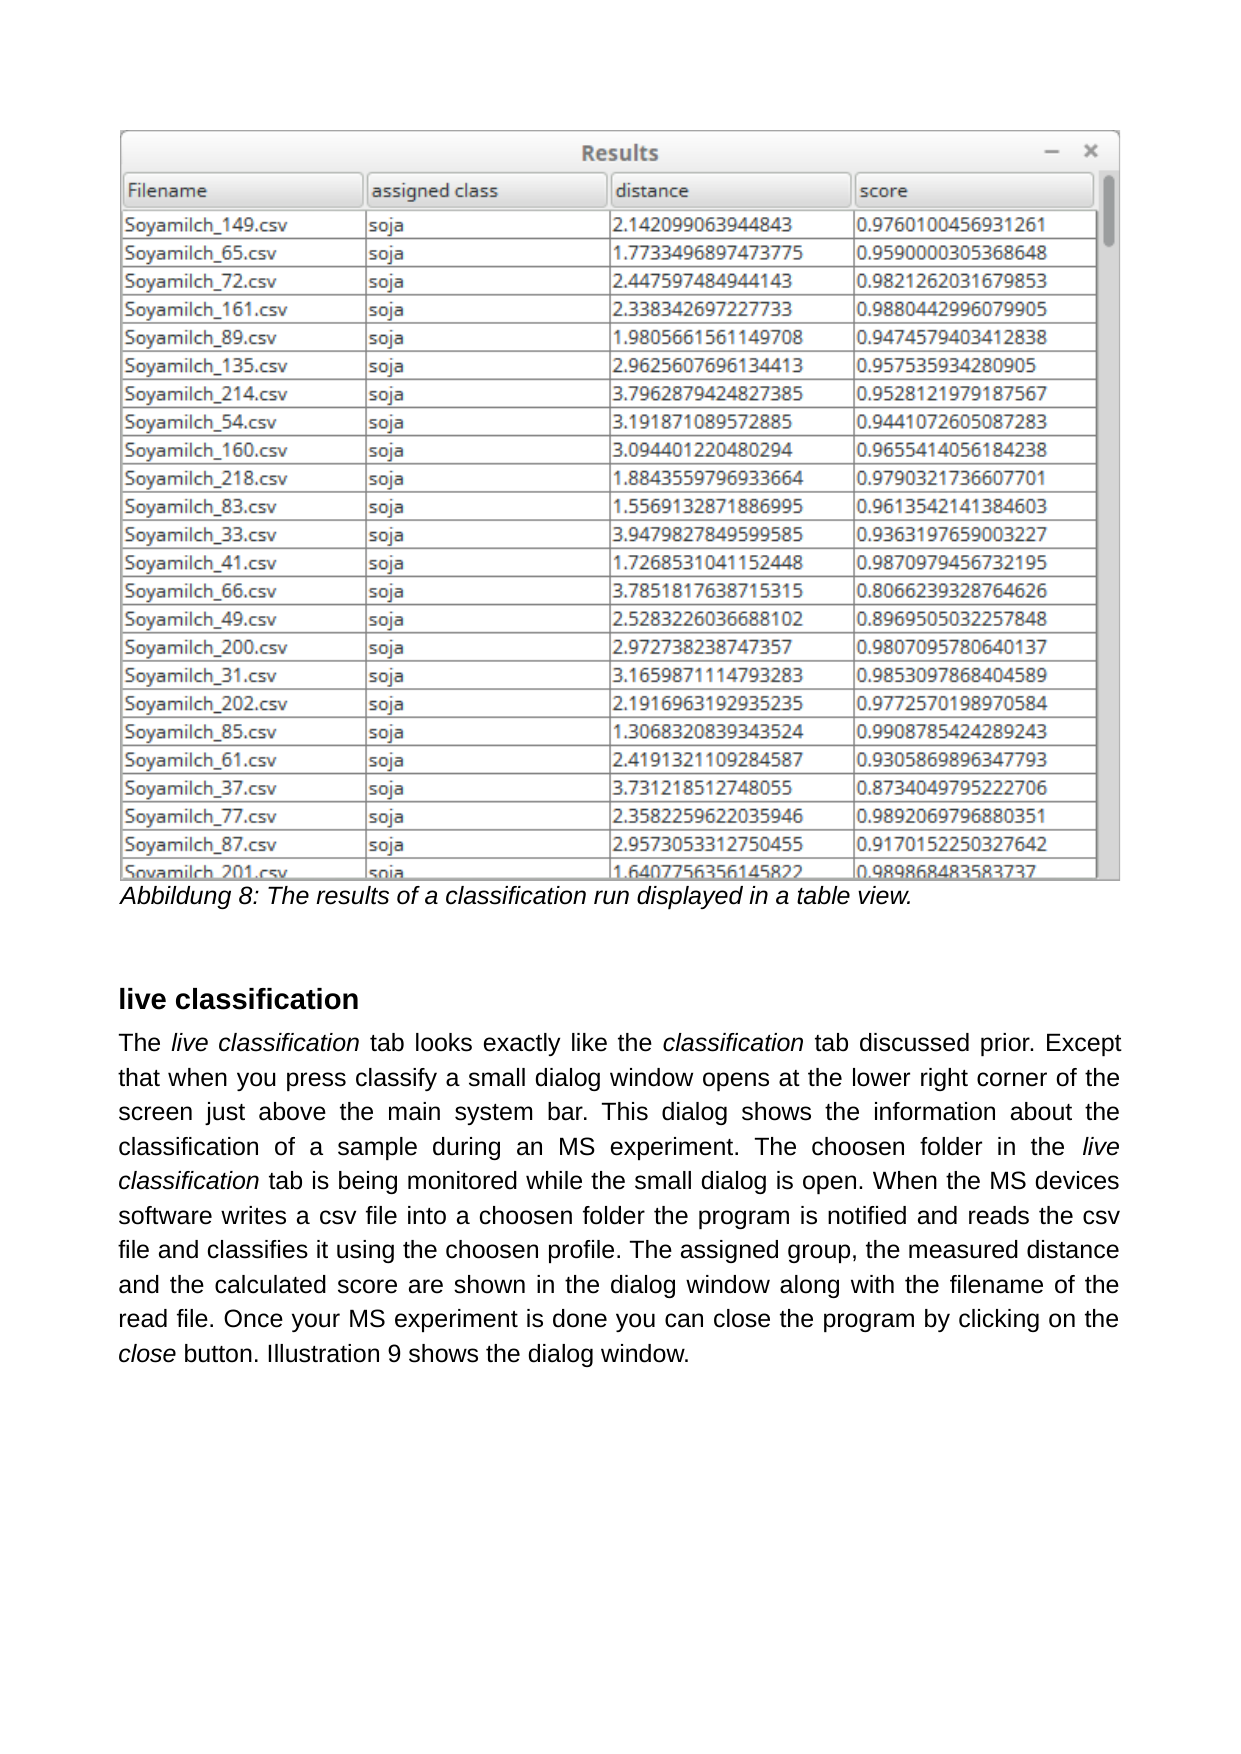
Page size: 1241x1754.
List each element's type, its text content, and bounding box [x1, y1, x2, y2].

text Abbildung 8: The results of a classification run displayed in a table view. [120, 881, 1120, 909]
text The live classification tab looks exactly like the classification tab discussed prior. Except that when you press classify a small dialog window opens at the lower right corner of the screen just above the main system bar. This dialog shows the information about the classification of a sample during an MS experiment. The choosen folder in the live classification tab is being monitored while the small dialog is open. When the MS devices software writes a csv file into a choosen folder the program is notified and reads the csv file and classifies it using the choosen profile. The assigned group, the measured distance and the calculated score are shown in the dialog window along with the filename of the read file. Once your MS experiment is done you can close the program by clicking on the close button. Illustration 9 shows the dialog window. [118, 1028, 1122, 1367]
subtitle live classification [118, 982, 1122, 1016]
picture [120, 130, 1121, 881]
